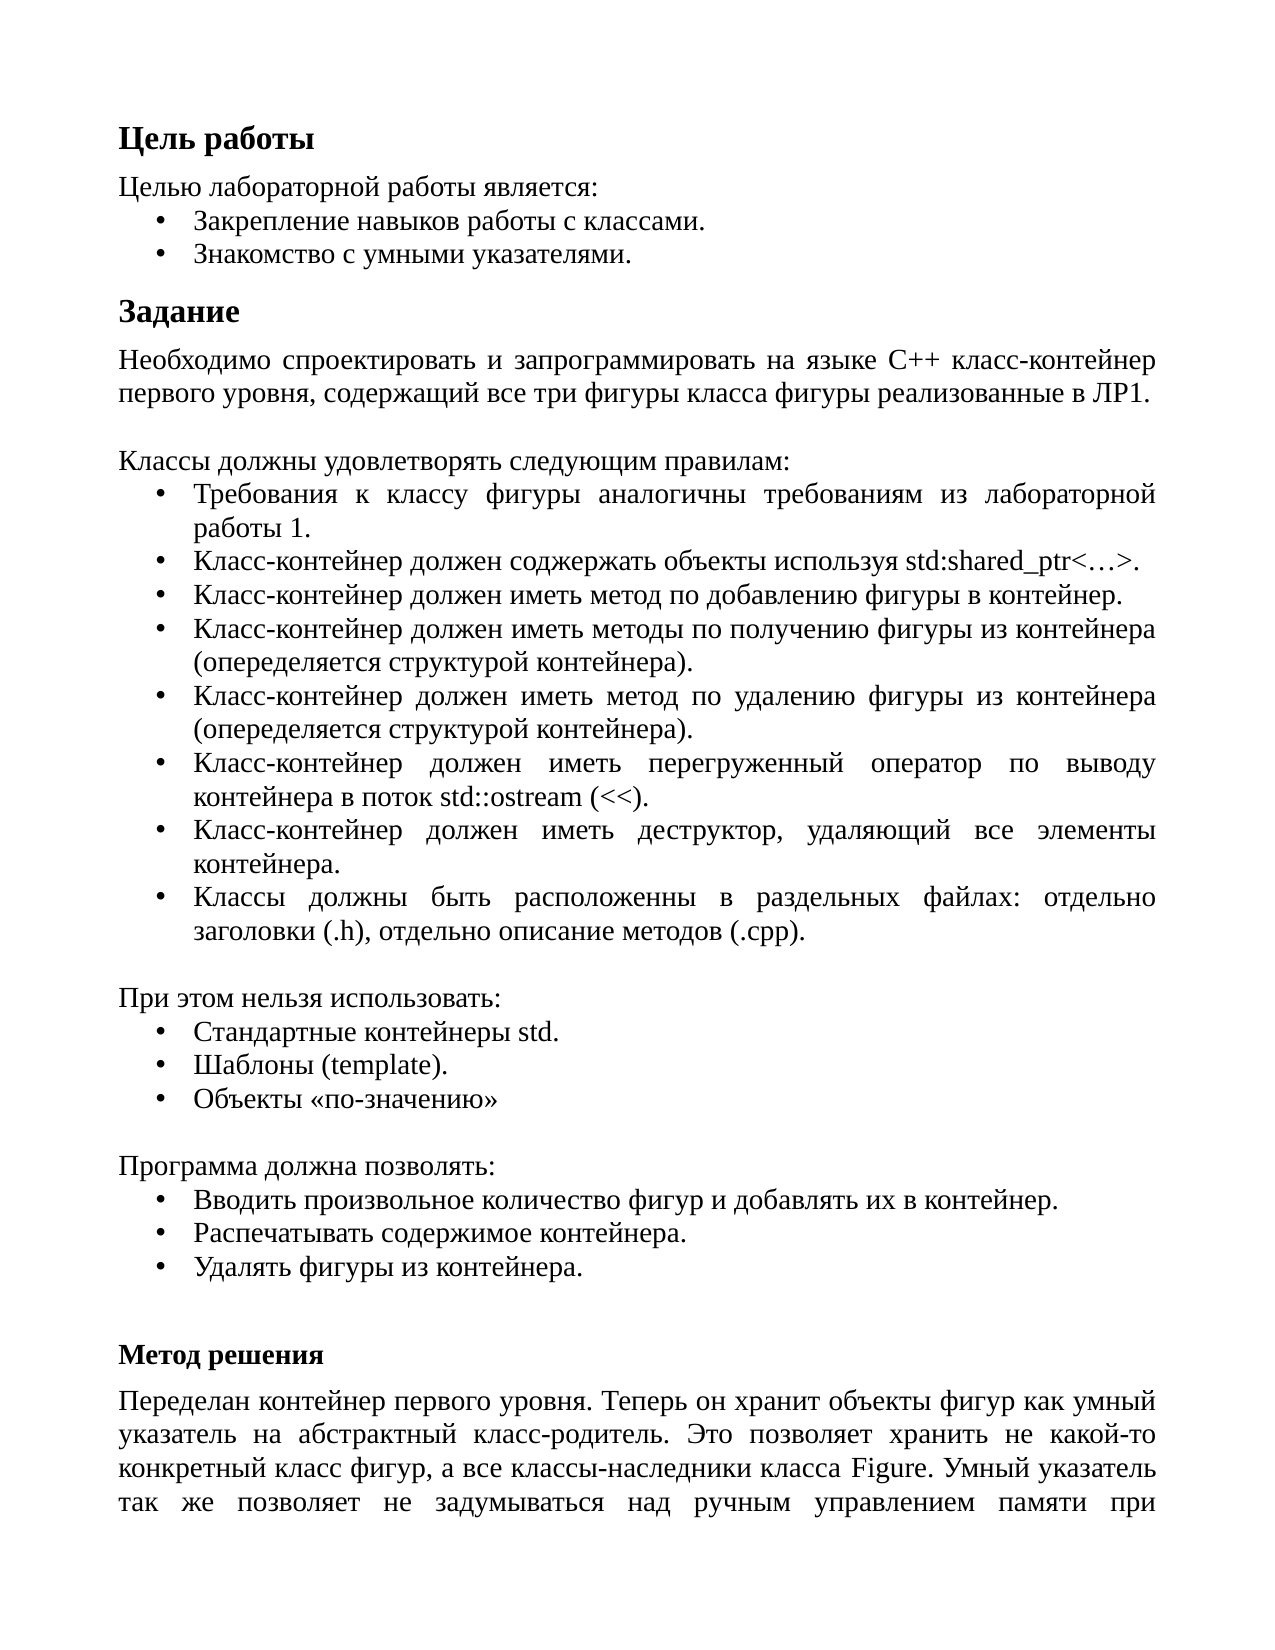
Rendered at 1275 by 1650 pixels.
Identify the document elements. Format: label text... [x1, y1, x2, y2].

list Закрепление навыков работы с классами. [156, 203, 1157, 236]
list Стандартные контейнеры std. [156, 1014, 1157, 1047]
list Класс-контейнер должен иметь перегруженный оператор по выводу контейнера в поток std::ostream (<<). [156, 745, 1157, 812]
list Шаблоны (template). [156, 1047, 1157, 1081]
list Требования к классу фигуры аналогичны требованиям из лабораторной работы 1. [156, 476, 1157, 543]
list Класс-контейнер должен иметь метод по удалению фигуры из контейнера (опеределяется структурой контейнера). [156, 678, 1157, 745]
list Класс-контейнер должен иметь метод по добавлению фигуры в контейнер. [156, 577, 1157, 611]
subtitle Задание [118, 291, 1157, 329]
list Класс-контейнер должен соджержать объекты используя std:shared_ptr<…>. [156, 543, 1157, 577]
text Целью лабораторной работы является: [118, 169, 1157, 203]
list Распечатывать содержимое контейнера. [156, 1215, 1157, 1249]
list Класс-контейнер должен иметь методы по получению фигуры из контейнера (опеределяется структурой контейнера). [156, 611, 1157, 678]
text Необходимо спроектировать и запрограммировать на языке C++ класс-контейнер первого уровня, содержащий все три фигуры класса фигуры реализованные в ЛР1. [118, 342, 1157, 409]
text Переделан контейнер первого уровня. Теперь он хранит объекты фигур как умный указатель на абстрактный класс-родитель. Это позволяет хранить не какой-то конкретный класс фигур, а все классы-наследники класса Figure. Умный указатель так же позволяет не задумываться над ручным управлением памяти при [118, 1383, 1157, 1517]
text Классы должны удовлетворять следующим правилам: [118, 443, 1157, 476]
subtitle Цель работы [118, 118, 1157, 157]
list Объекты «по-значению» [156, 1081, 1157, 1115]
text Программа должна позволять: [118, 1148, 1157, 1182]
list Классы должны быть расположенны в раздельных файлах: отдельно заголовки (.h), отдельно описание методов (.cpp). [156, 879, 1157, 947]
list Класс-контейнер должен иметь деструктор, удаляющий все элементы контейнера. [156, 812, 1157, 879]
list Вводить произвольное количество фигур и добавлять их в контейнер. [156, 1182, 1157, 1215]
list Удалять фигуры из контейнера. [156, 1249, 1157, 1283]
subtitle Метод решения [118, 1337, 1157, 1371]
list Знакомство с умными указателями. [156, 236, 1157, 270]
text При этом нельзя использовать: [118, 980, 1157, 1014]
